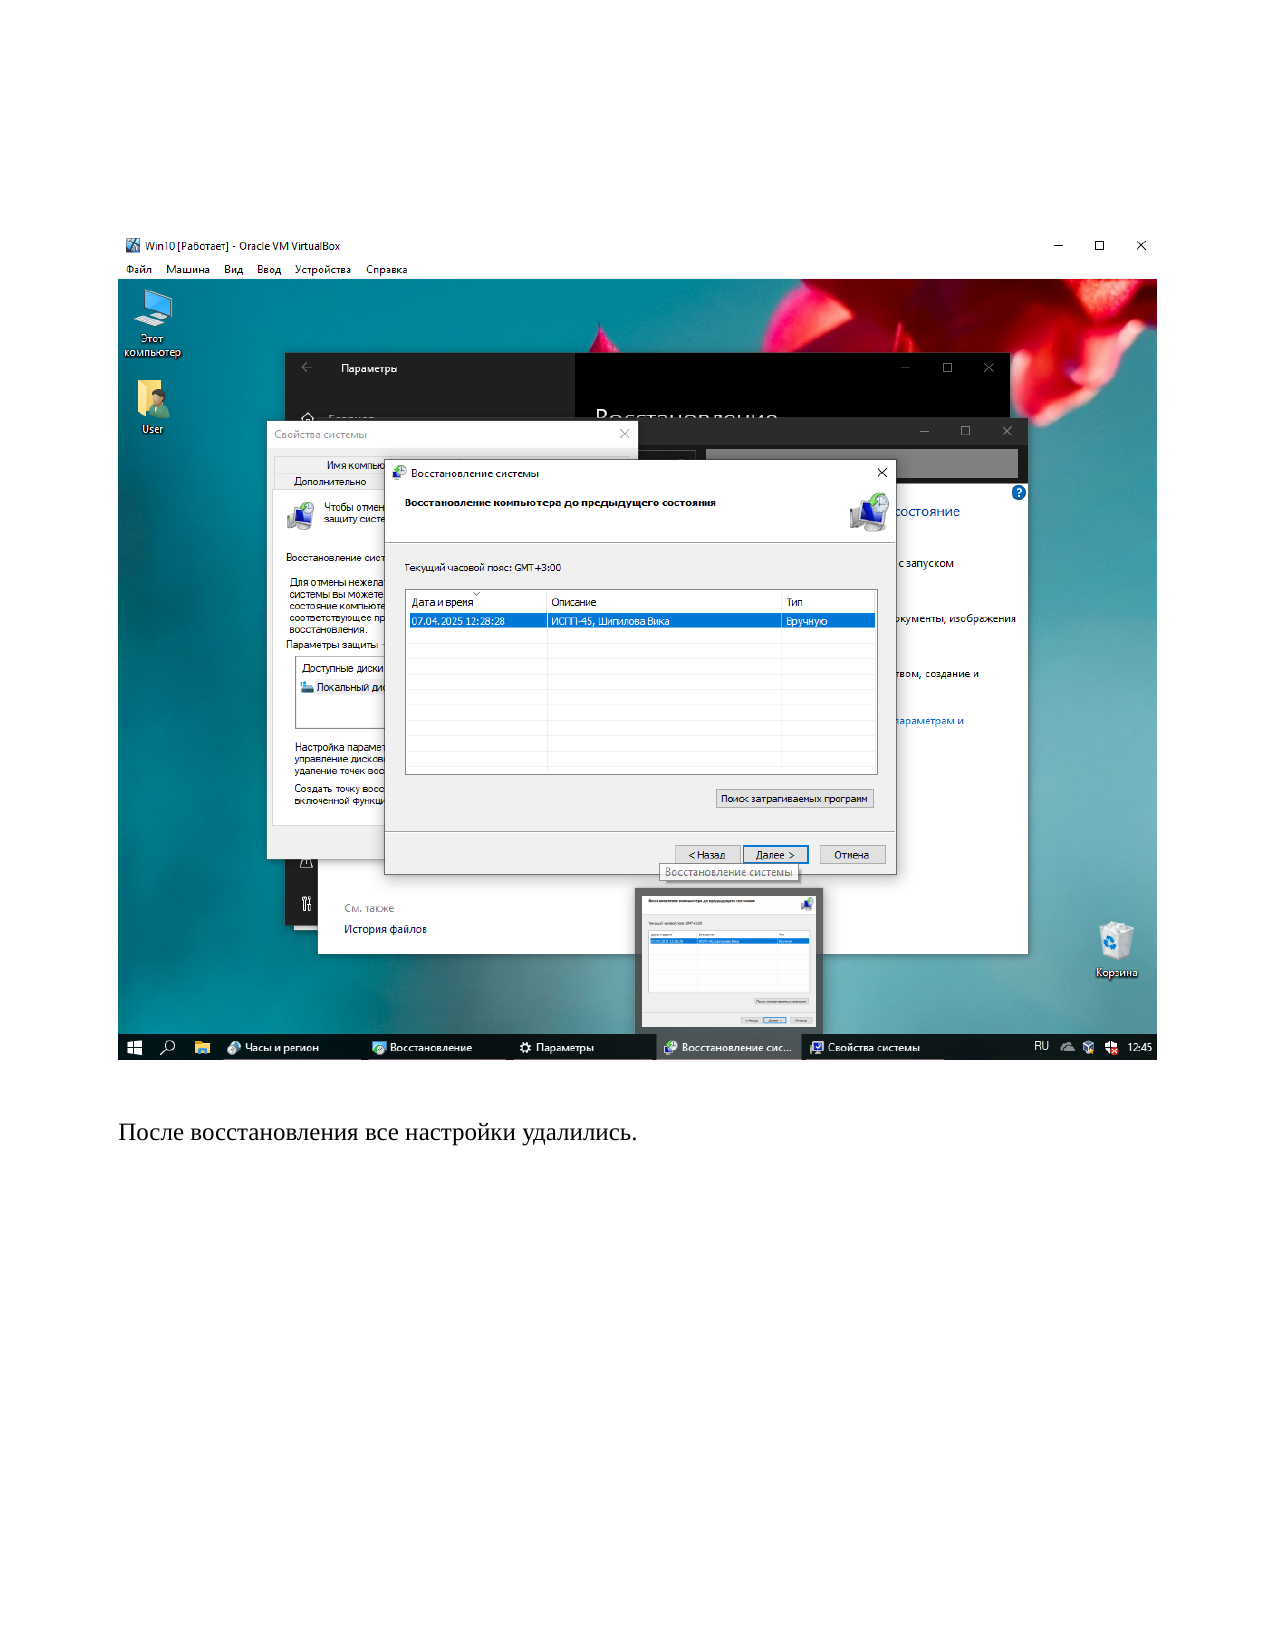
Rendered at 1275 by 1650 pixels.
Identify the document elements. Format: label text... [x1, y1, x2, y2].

picture [118, 233, 1157, 1060]
text После восстановления все настройки удалились. [118, 1117, 1157, 1146]
